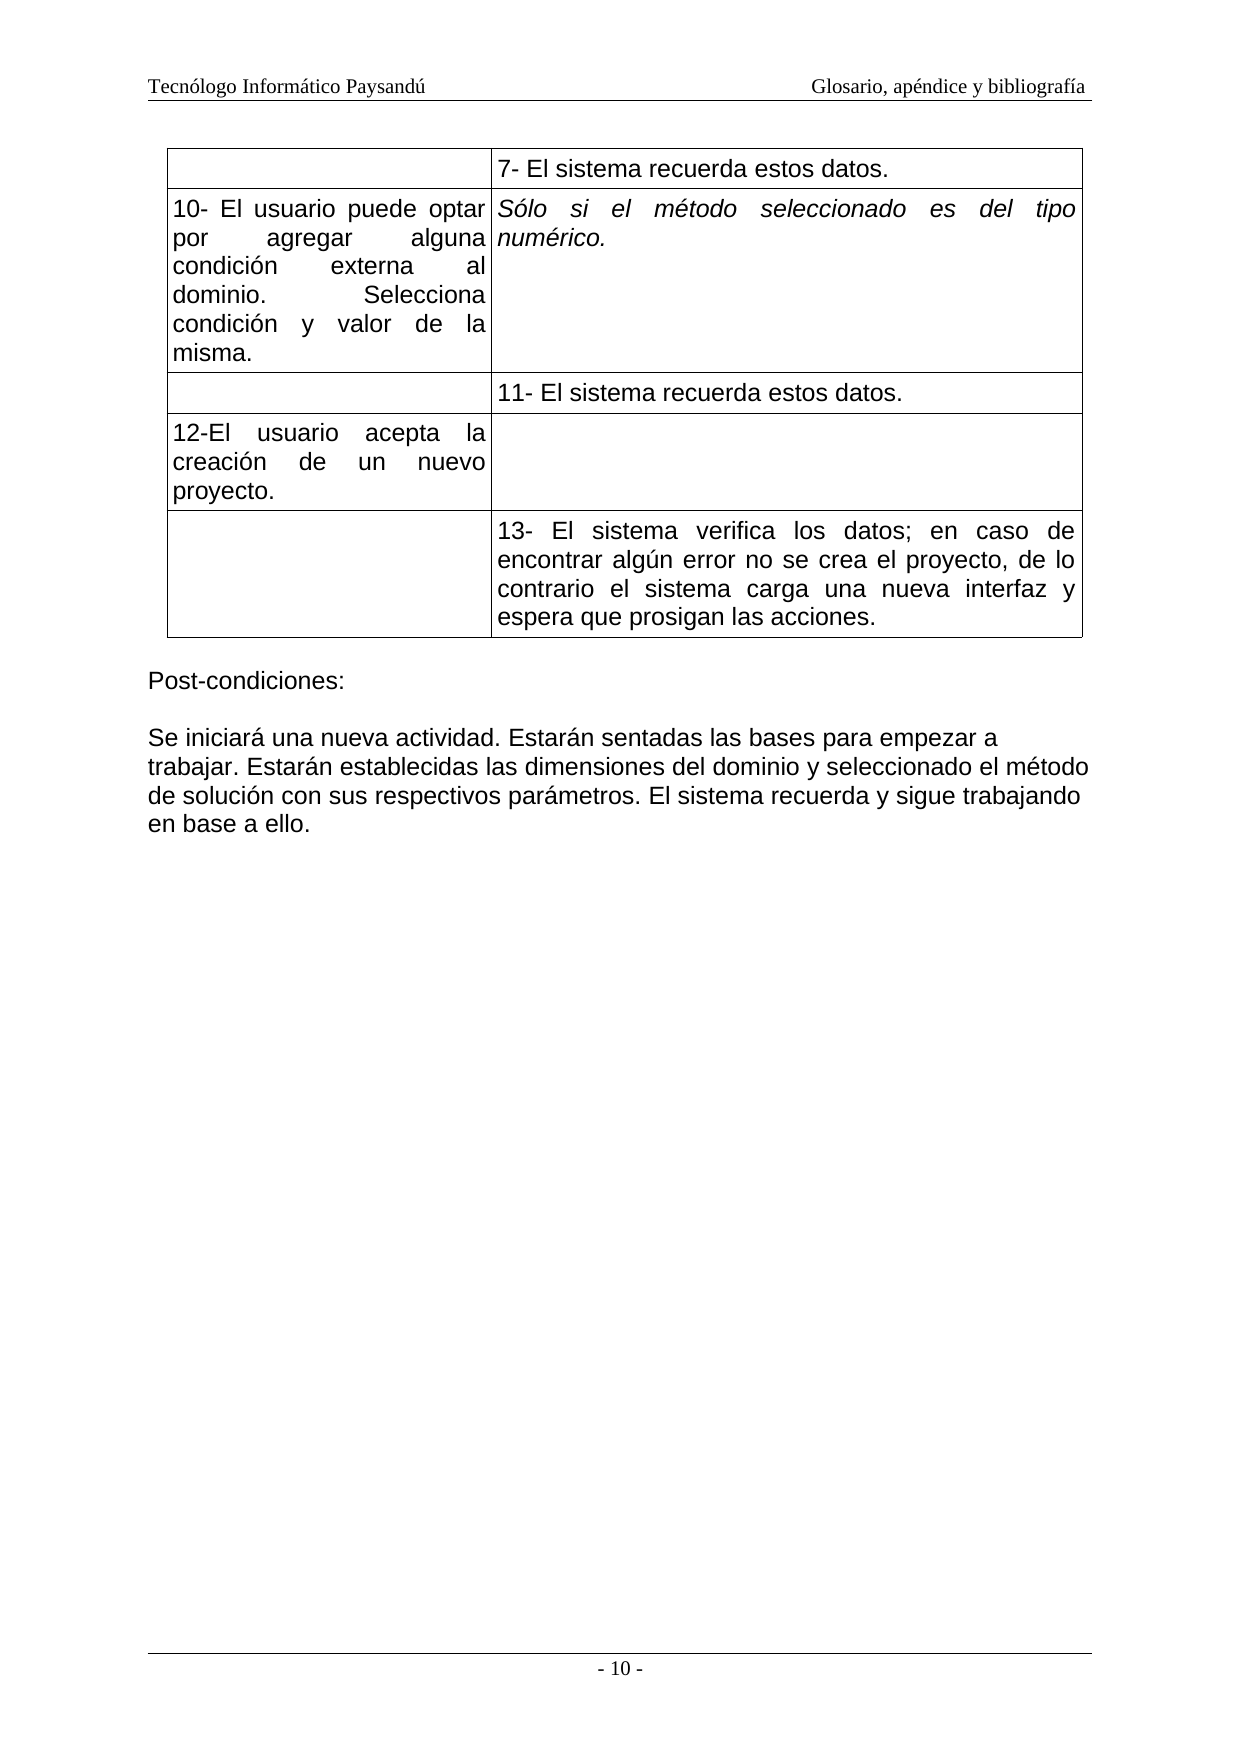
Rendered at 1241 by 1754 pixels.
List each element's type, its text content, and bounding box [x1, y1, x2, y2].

table_cell 7- El sistema recuerda estos datos. [492, 149, 1082, 188]
text Post-condiciones: Se iniciará una nueva actividad. Estarán sentadas las bases para empezar a trabajar. Estarán establecidas las dimensiones del dominio y seleccionado el método de solución con sus respectivos parámetros. El sistema recuerda y sigue trabajando en base a ello. [148, 637, 1092, 838]
table_cell 12-El usuario acepta la creación de un nuevo proyecto. [168, 414, 491, 510]
table_cell 10- El usuario puede optar por agregar alguna condición externa al dominio. Selecciona condición y valor de la misma. [168, 189, 491, 372]
table_cell [168, 511, 491, 637]
table_cell 11- El sistema recuerda estos datos. [492, 373, 1082, 412]
table_cell Sólo si el método seleccionado es del tipo numérico. [492, 189, 1082, 372]
table_cell [168, 373, 491, 412]
table_cell [168, 149, 491, 188]
table_cell [492, 414, 1082, 510]
table_cell 13- El sistema verifica los datos; en caso de encontrar algún error no se crea el proyecto, de lo contrario el sistema carga una nueva interfaz y espera que prosigan las acciones. [492, 511, 1082, 637]
